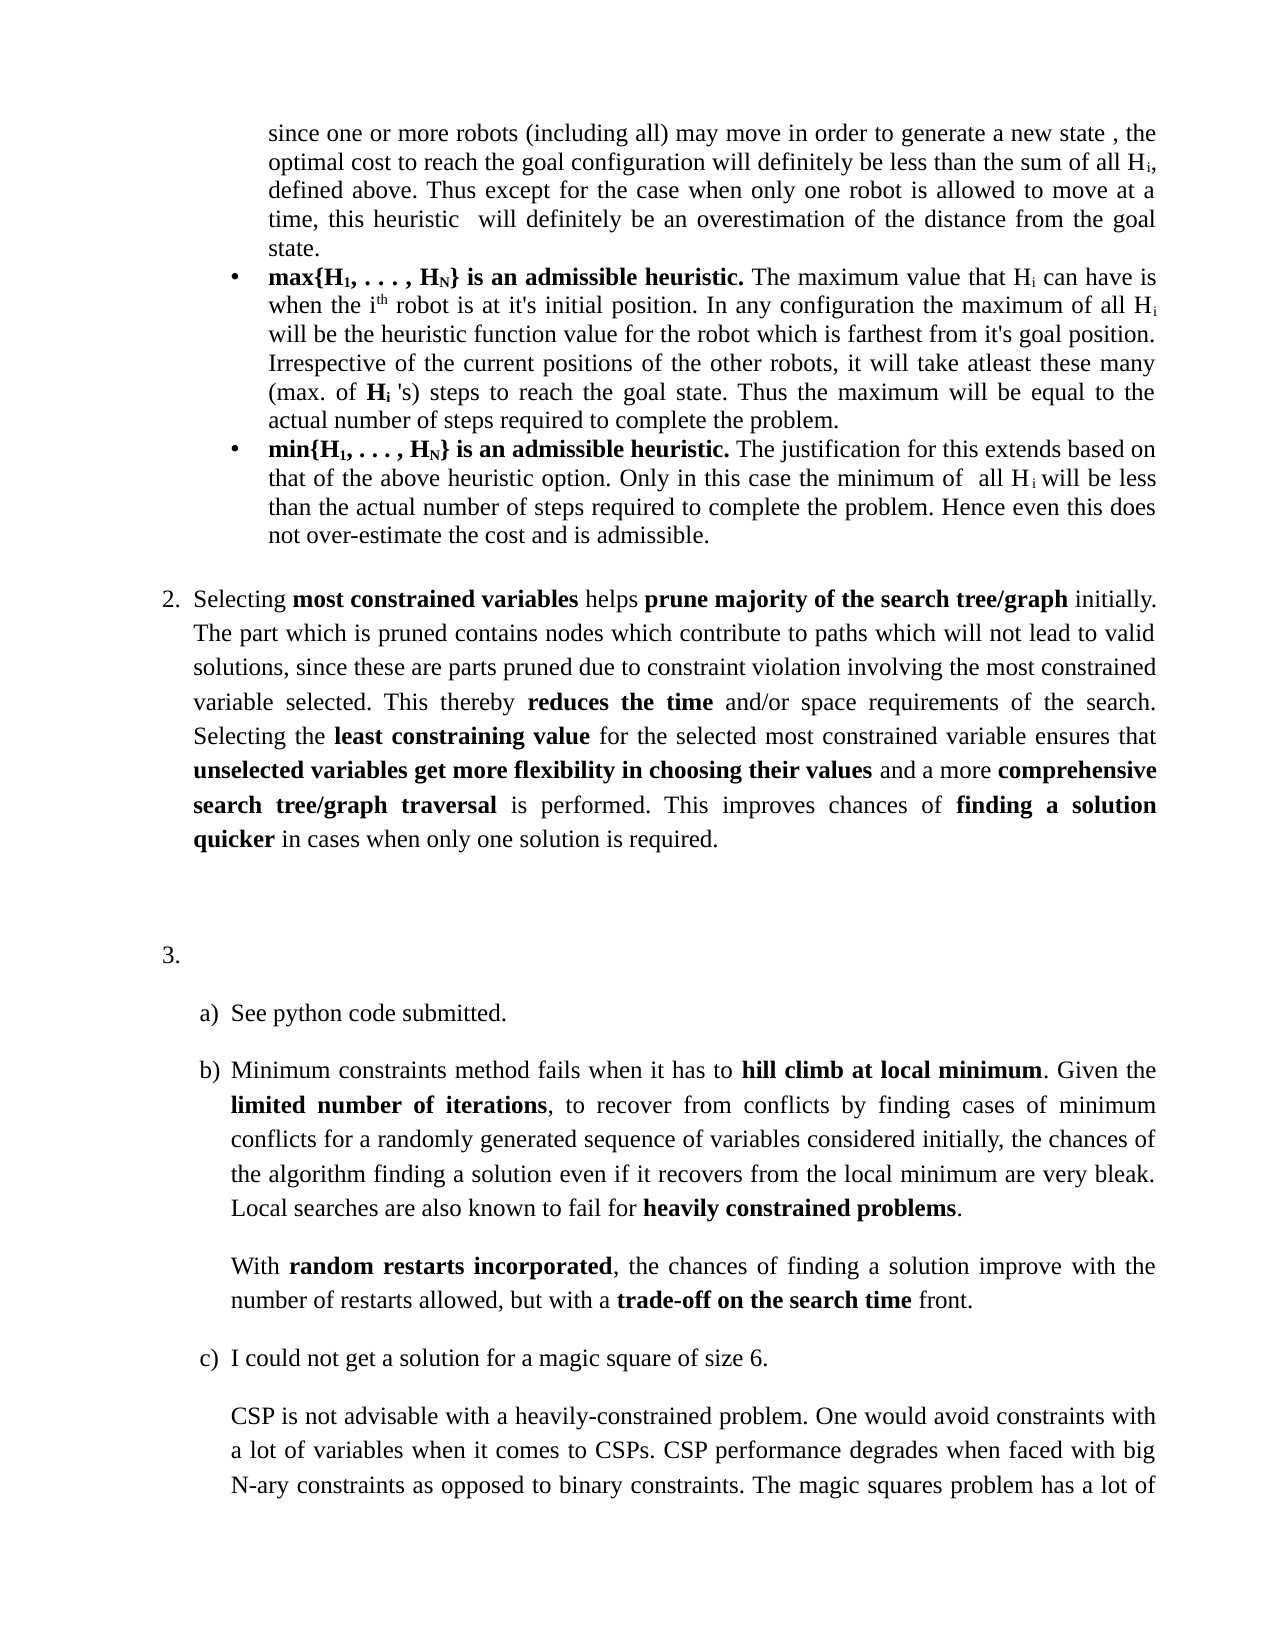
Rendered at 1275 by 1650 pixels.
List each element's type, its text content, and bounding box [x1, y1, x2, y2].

list min{H1, . . . , HN} is an admissible heuristic. The justification for this extends based on that of the above heuristic option. Only in this case the minimum of all Hi will be less than the actual number of steps required to complete the problem. Hence even this does not over-estimate the cost and is admissible. [231, 434, 1157, 549]
list CSP is not advisable with a heavily-constrained problem. One would avoid constraints with a lot of variables when it comes to CSPs. CSP performance degrades when faced with big N-ary constraints as opposed to binary constraints. The magic squares problem has a lot of [193, 1395, 1157, 1498]
list See python code submitted. [193, 992, 1157, 1027]
list max{H1, . . . , HN} is an admissible heuristic. The maximum value that Hi can have is when the ith robot is at it's initial position. In any configuration the maximum of all Hi will be the heuristic function value for the robot which is farthest from it's goal position. Irrespective of the current positions of the other robots, it will take atleast these many (max. of Hi 's) steps to reach the goal state. Thus the maximum will be equal to the actual number of steps required to complete the problem. [231, 262, 1157, 434]
list Selecting most constrained variables helps prune majority of the search tree/graph initially. The part which is pruned contains nodes which contribute to paths which will not lead to valid solutions, since these are parts pruned due to constraint violation involving the most constrained variable selected. This thereby reduces the time and/or space requirements of the search. Selecting the least constraining value for the selected most constrained variable ensures that unselected variables get more flexibility in choosing their values and a more comprehensive search tree/graph traversal is performed. This improves chances of finding a solution quicker in cases when only one solution is required. [156, 578, 1157, 853]
list since one or more robots (including all) may move in order to generate a new state , the optimal cost to reach the goal configuration will definitely be less than the sum of all Hi, defined above. Thus except for the case when only one robot is allowed to move at a time, this heuristic will definitely be an overestimation of the distance from the goal state. [231, 118, 1157, 262]
list With random restarts incorporated, the chances of finding a solution improve with the number of restarts allowed, but with a trade-off on the search time front. [193, 1245, 1157, 1314]
list I could not get a solution for a magic square of size 6. [193, 1337, 1157, 1372]
list Minimum constraints method fails when it has to hill climb at local minimum. Given the limited number of iterations, to recover from conflicts by finding cases of minimum conflicts for a randomly generated sequence of variables considered initially, the chances of the algorithm finding a solution even if it recovers from the local minimum are very bleak. Local searches are also known to fail for heavily constrained problems. [193, 1050, 1157, 1222]
